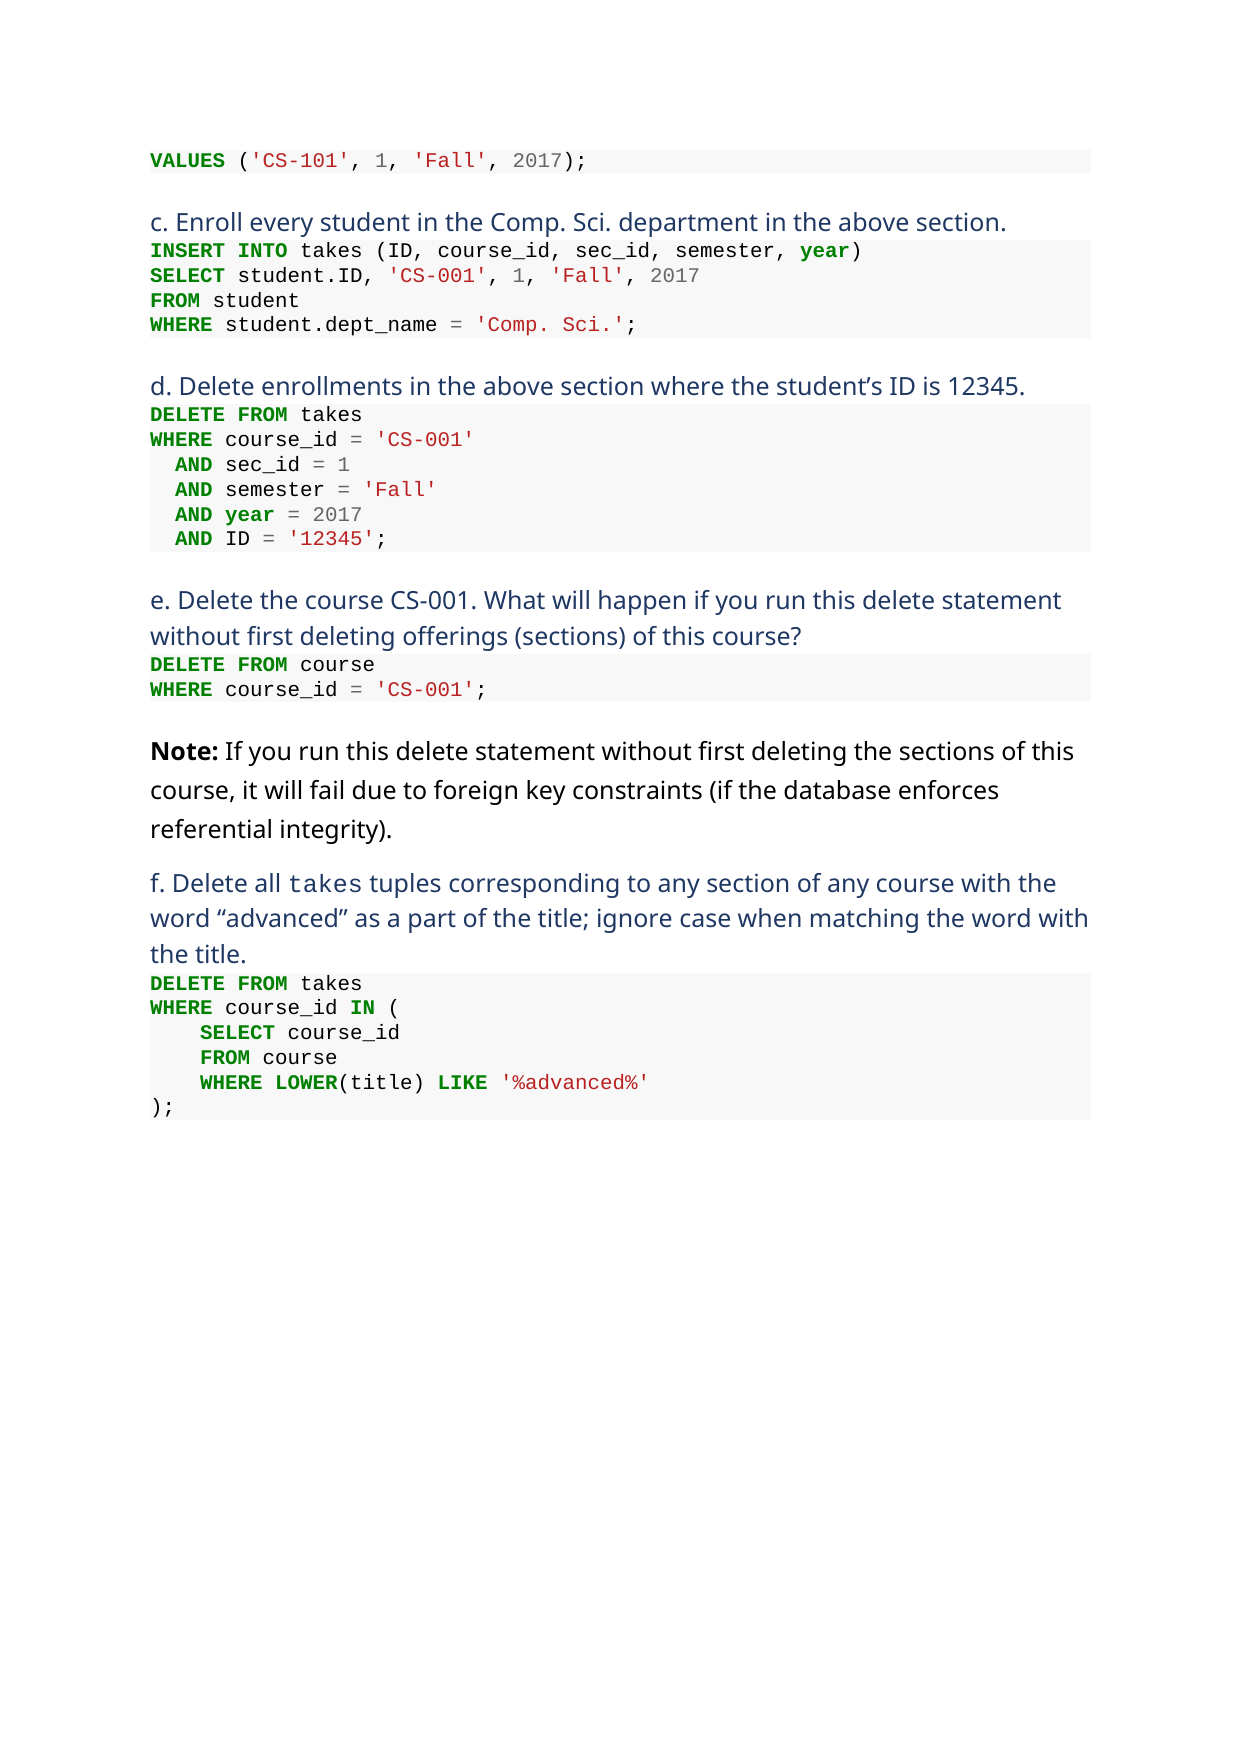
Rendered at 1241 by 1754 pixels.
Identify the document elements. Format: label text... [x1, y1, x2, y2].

subtitle c. Enroll every student in the Comp. Sci. department in the above section. [150, 204, 1091, 238]
text ); [150, 1097, 1091, 1120]
text AND year = 2017 [150, 503, 1091, 527]
text VALUES ('CS-101', 1, 'Fall', 2017); [150, 150, 1091, 174]
text Note: If you run this delete statement without first deleting the sections of this course, it will fail due to foreign key constraints (if the database enforces referential integrity). [150, 733, 1091, 846]
text WHERE course_id IN ( [150, 997, 1091, 1021]
text DELETE FROM course [150, 654, 1091, 678]
subtitle d. Delete enrollments in the above section where the student’s ID is 12345. [150, 369, 1091, 403]
text FROM student [150, 289, 1091, 313]
text WHERE course_id = 'CS-001'; [150, 679, 1091, 702]
text DELETE FROM takes [150, 973, 1091, 996]
text AND semester = 'Fall' [150, 479, 1091, 502]
text SELECT course_id [150, 1022, 1091, 1046]
subtitle f. Delete all takes tuples corresponding to any section of any course with the word “advanced” as a part of the title; ignore case when matching the word with the title. [150, 865, 1091, 971]
text WHERE student.dept_name = 'Comp. Sci.'; [150, 314, 1091, 338]
subtitle e. Delete the course CS-001. What will happen if you run this delete statement without first deleting offerings (sections) of this course? [150, 583, 1091, 652]
text FROM course [150, 1047, 1091, 1071]
text SELECT student.ID, 'CS-001', 1, 'Fall', 2017 [150, 265, 1091, 288]
text WHERE LOWER(title) LIKE '%advanced%' [150, 1072, 1091, 1095]
text INSERT INTO takes (ID, course_id, sec_id, semester, year) [150, 240, 1091, 264]
text WHERE course_id = 'CS-001' [150, 429, 1091, 453]
text DELETE FROM takes [150, 404, 1091, 428]
text AND ID = '12345'; [150, 528, 1091, 552]
text AND sec_id = 1 [150, 454, 1091, 478]
